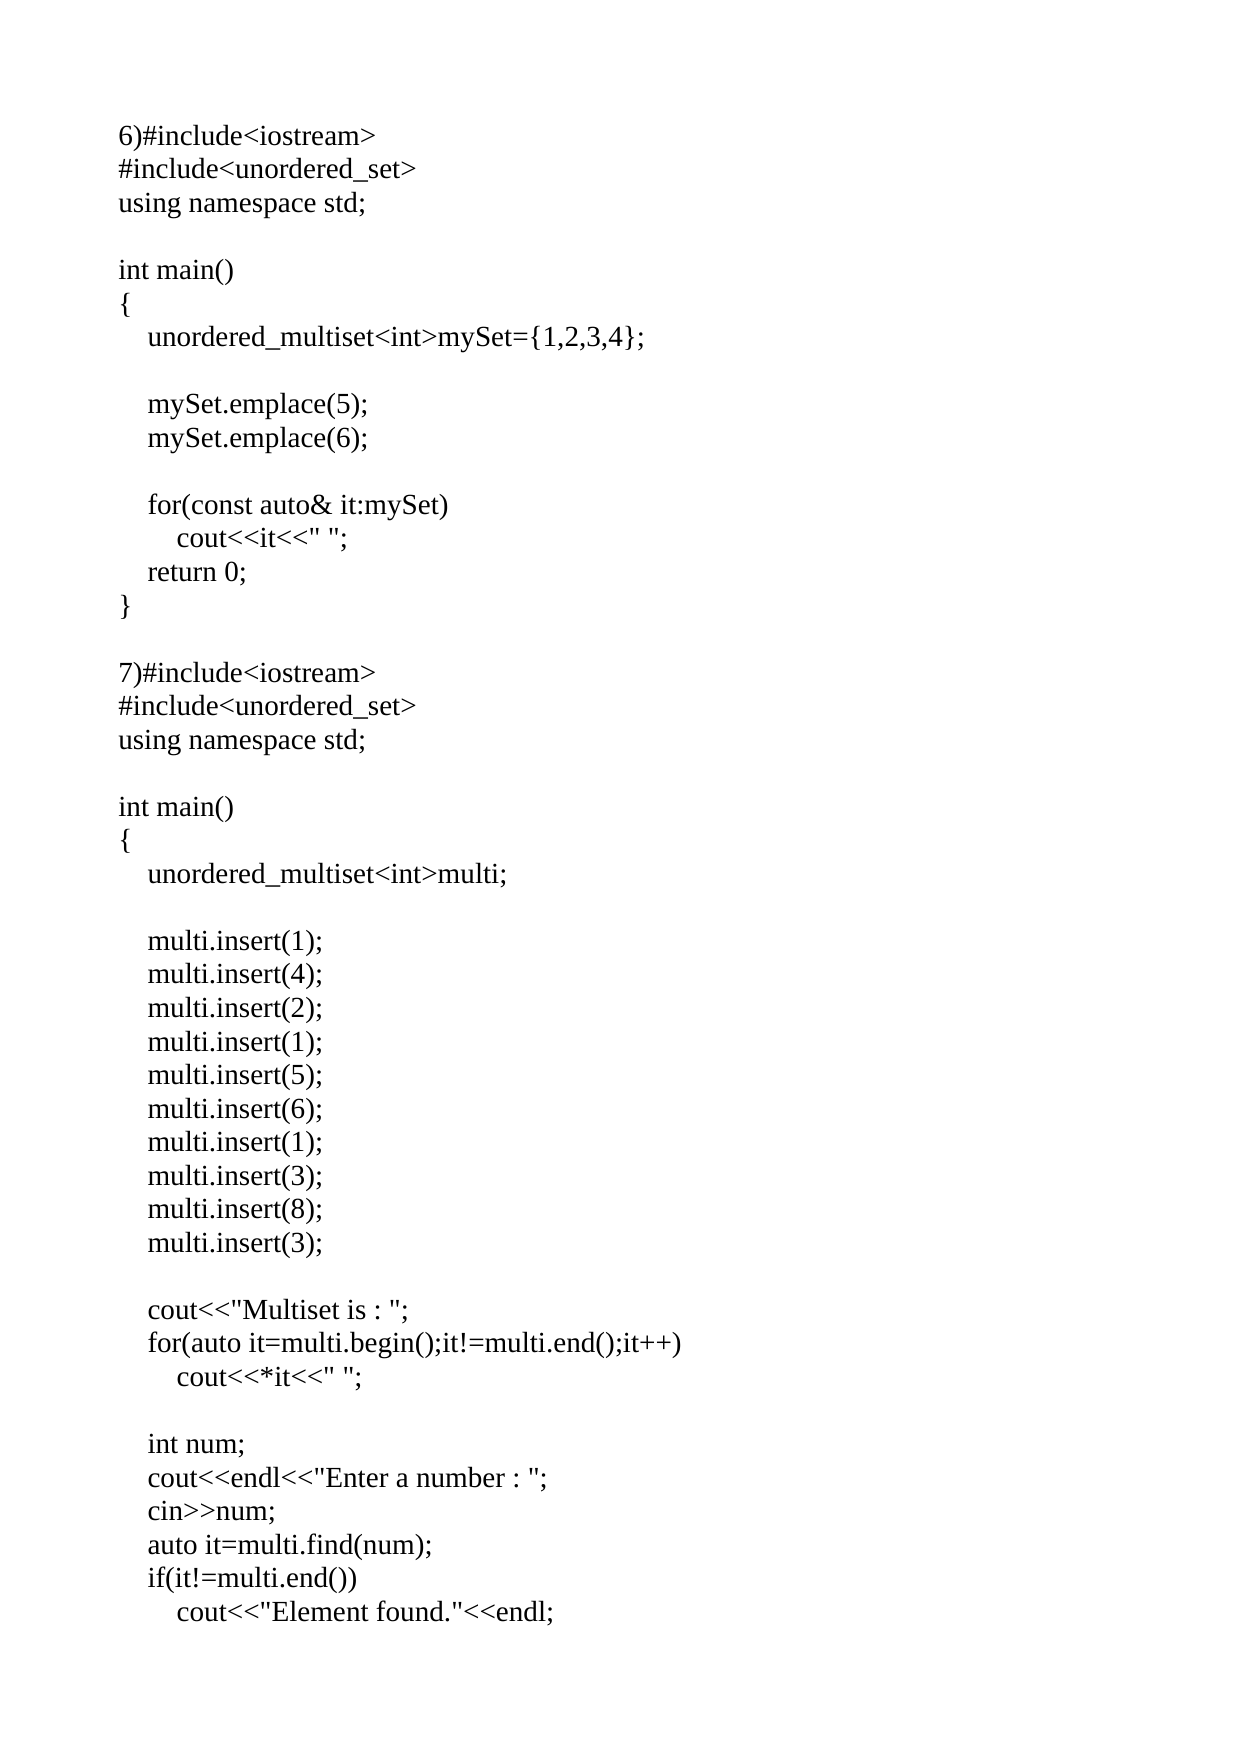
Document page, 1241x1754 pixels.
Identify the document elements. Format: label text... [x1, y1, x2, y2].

text multi.insert(1); [118, 1024, 1122, 1057]
text unordered_multiset<int>multi; [118, 856, 1122, 889]
text for(const auto& it:mySet) [118, 487, 1122, 521]
text return 0; [118, 554, 1122, 588]
text { [118, 286, 1122, 319]
text multi.insert(1); [118, 1124, 1122, 1158]
text multi.insert(6); [118, 1091, 1122, 1124]
text multi.insert(8); [118, 1191, 1122, 1225]
text if(it!=multi.end()) [118, 1560, 1122, 1594]
text cout<<*it<<" "; [118, 1359, 1122, 1393]
text 6)#include<iostream> [118, 118, 1122, 152]
text #include<unordered_set> [118, 688, 1122, 722]
text multi.insert(2); [118, 990, 1122, 1024]
text #include<unordered_set> [118, 152, 1122, 185]
text cout<<"Element found."<<endl; [118, 1594, 1122, 1627]
text multi.insert(3); [118, 1158, 1122, 1191]
text auto it=multi.find(num); [118, 1527, 1122, 1560]
text using namespace std; [118, 722, 1122, 755]
text multi.insert(3); [118, 1225, 1122, 1258]
text } [118, 588, 1122, 621]
text multi.insert(4); [118, 957, 1122, 990]
text for(auto it=multi.begin();it!=multi.end();it++) [118, 1326, 1122, 1359]
text unordered_multiset<int>mySet={1,2,3,4}; [118, 319, 1122, 353]
text mySet.emplace(5); [118, 386, 1122, 420]
text 7)#include<iostream> [118, 655, 1122, 688]
text cout<<"Multiset is : "; [118, 1292, 1122, 1326]
text mySet.emplace(6); [118, 420, 1122, 453]
text int num; [118, 1426, 1122, 1460]
text using namespace std; [118, 185, 1122, 219]
text int main() [118, 789, 1122, 822]
text multi.insert(5); [118, 1057, 1122, 1091]
text { [118, 822, 1122, 856]
text int main() [118, 252, 1122, 286]
text multi.insert(1); [118, 923, 1122, 957]
text cout<<it<<" "; [118, 521, 1122, 554]
text cin>>num; [118, 1493, 1122, 1527]
text cout<<endl<<"Enter a number : "; [118, 1460, 1122, 1493]
